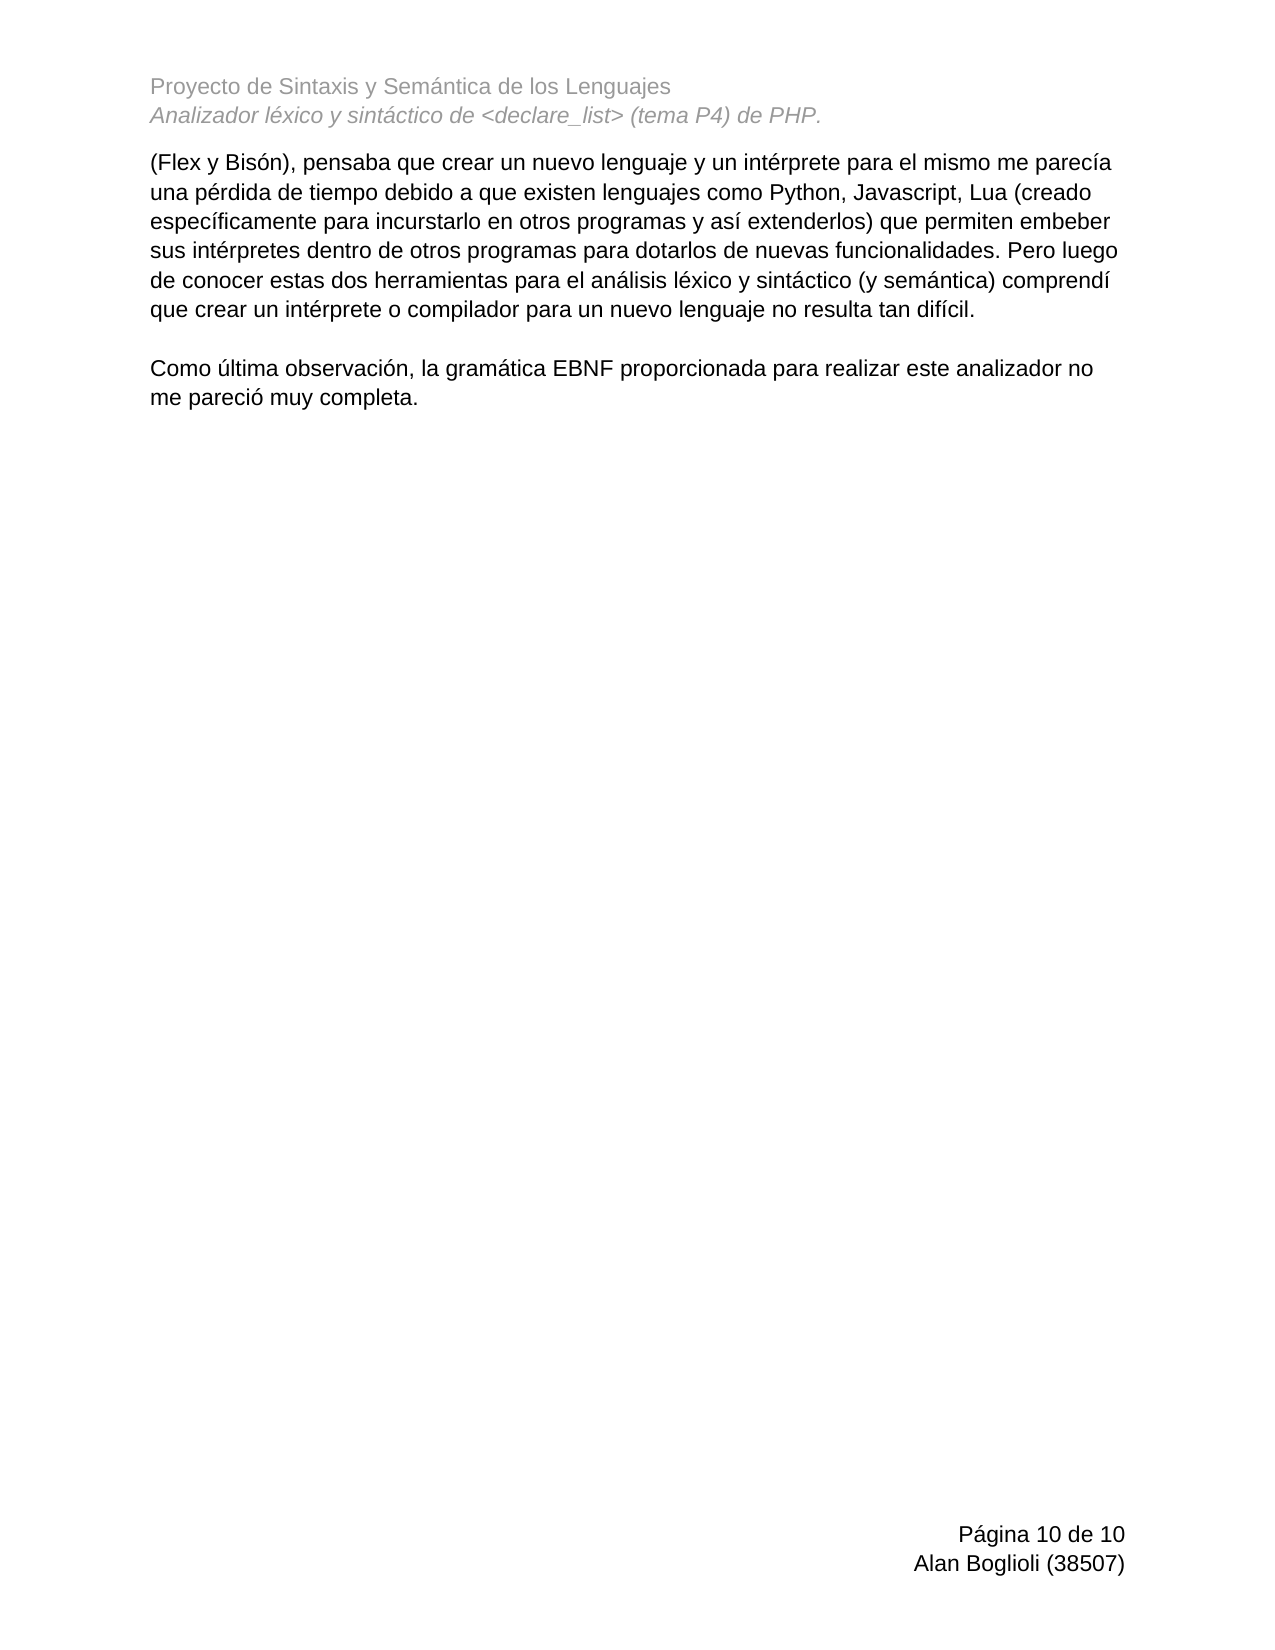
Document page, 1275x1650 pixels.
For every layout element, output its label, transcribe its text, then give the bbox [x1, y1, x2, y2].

text (Flex y Bisón), pensaba que crear un nuevo lenguaje y un intérprete para el mismo me parecía una pérdida de tiempo debido a que existen lenguajes como Python, Javascript, Lua (creado específicamente para incurstarlo en otros programas y así extenderlos) que permiten embeber sus intérpretes dentro de otros programas para dotarlos de nuevas funcionalidades. Pero luego de conocer estas dos herramientas para el análisis léxico y sintáctico (y semántica) comprendí que crear un intérprete o compilador para un nuevo lenguaje no resulta tan difícil. [150, 150, 1125, 322]
text Como última observación, la gramática EBNF proporcionada para realizar este analizador no me pareció muy completa. [150, 356, 1125, 411]
